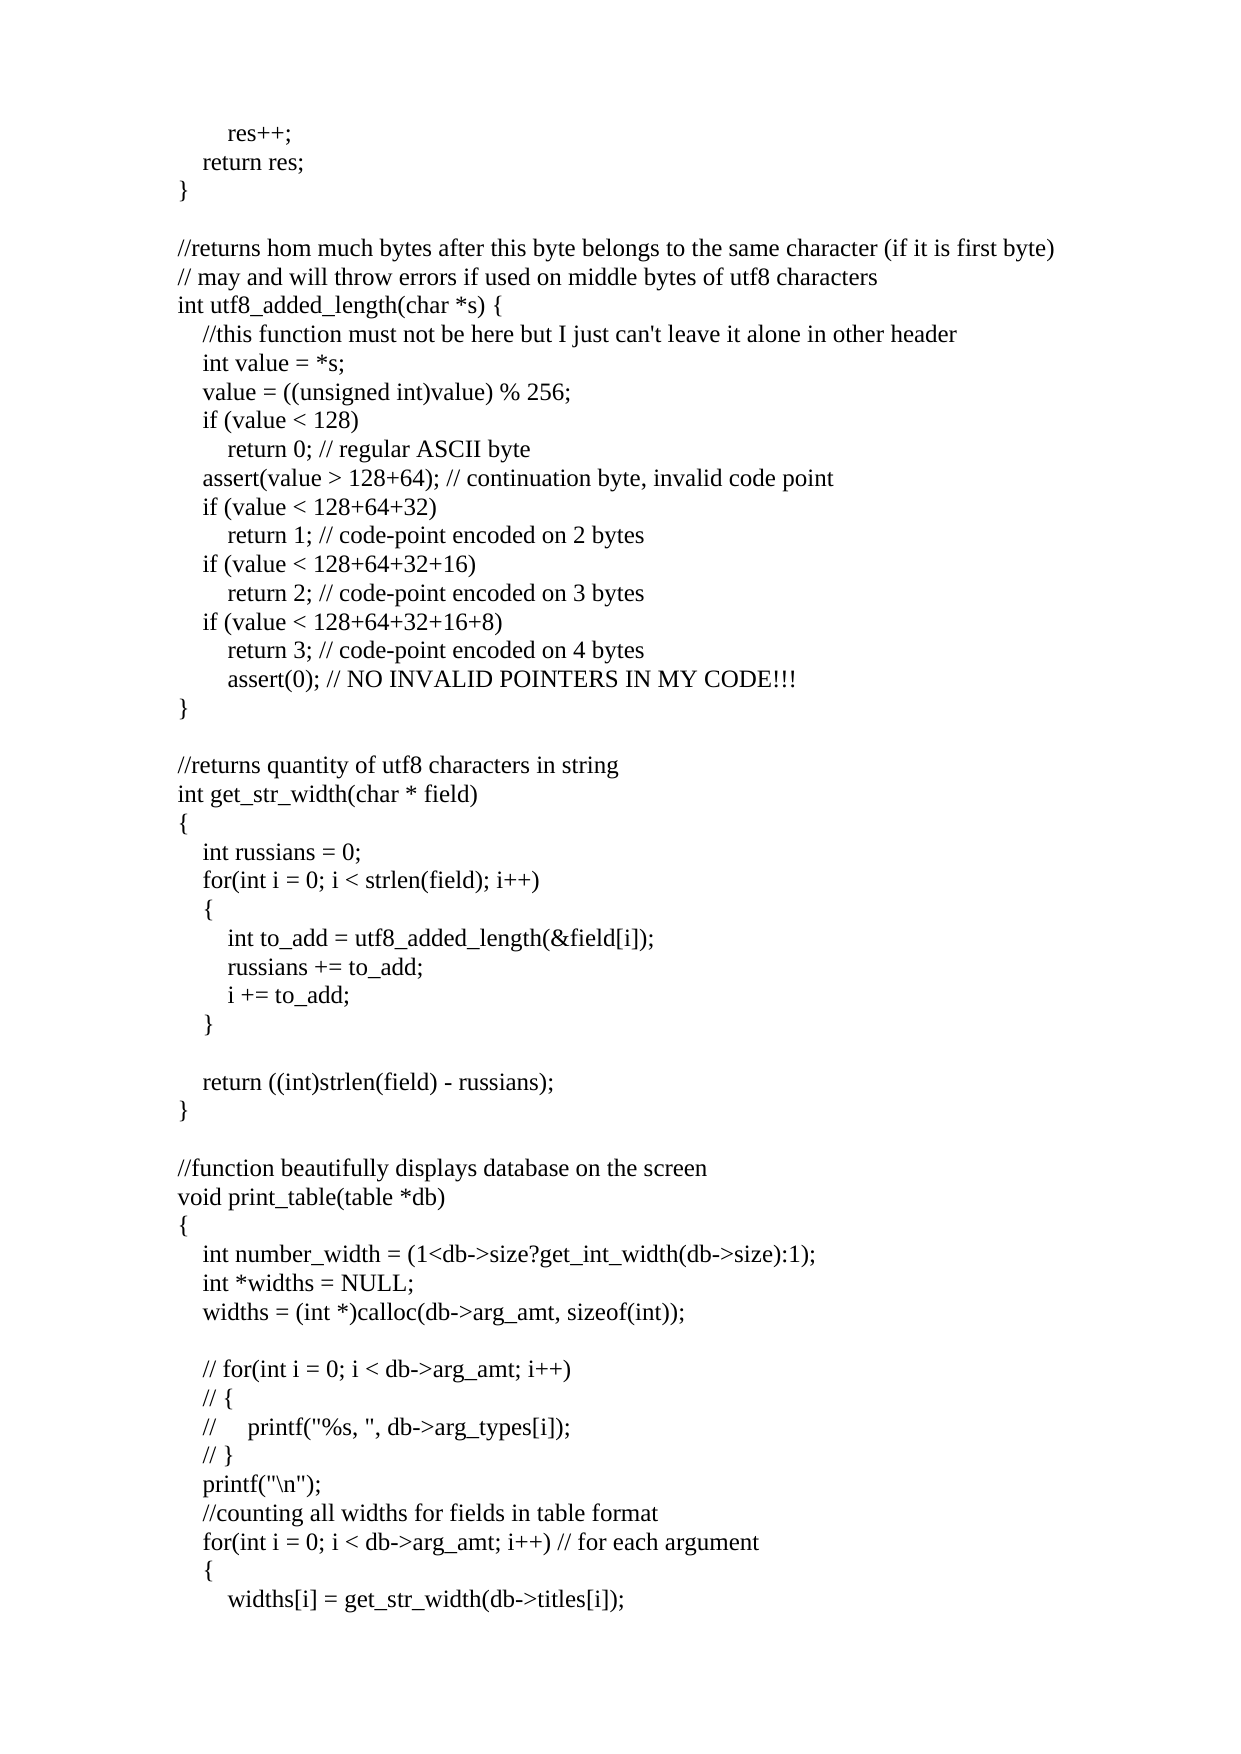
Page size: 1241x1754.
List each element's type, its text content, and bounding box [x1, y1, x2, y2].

text widths[i] = get_str_width(db->titles[i]); [177, 1584, 1152, 1613]
text int value = *s; [177, 348, 1152, 377]
text // for(int i = 0; i < db->arg_amt; i++) [177, 1354, 1152, 1383]
text } [177, 176, 1152, 204]
text if (value < 128+64+32+16+8) [177, 607, 1152, 636]
text if (value < 128+64+32) [177, 492, 1152, 521]
text // } [177, 1441, 1152, 1469]
text res++; [177, 118, 1152, 147]
text value = ((unsigned int)value) % 256; [177, 377, 1152, 406]
text // { [177, 1383, 1152, 1412]
text return 3; // code-point encoded on 4 bytes [177, 636, 1152, 664]
text return 1; // code-point encoded on 2 bytes [177, 521, 1152, 549]
text int get_str_width(char * field) [177, 779, 1152, 808]
text assert(0); // NO INVALID POINTERS IN MY CODE!!! [177, 664, 1152, 693]
text { [177, 1211, 1152, 1239]
text void print_table(table *db) [177, 1182, 1152, 1211]
text for(int i = 0; i < strlen(field); i++) [177, 866, 1152, 894]
text return 0; // regular ASCII byte [177, 434, 1152, 463]
text //function beautifully displays database on the screen [177, 1153, 1152, 1182]
text int *widths = NULL; [177, 1268, 1152, 1297]
text { [177, 808, 1152, 837]
text return ((int)strlen(field) - russians); [177, 1067, 1152, 1096]
text // may and will throw errors if used on middle bytes of utf8 characters [177, 262, 1152, 291]
text } [177, 1009, 1152, 1038]
text for(int i = 0; i < db->arg_amt; i++) // for each argument [177, 1527, 1152, 1556]
text if (value < 128) [177, 406, 1152, 434]
text { [177, 1556, 1152, 1584]
text } [177, 693, 1152, 722]
text int utf8_added_length(char *s) { [177, 291, 1152, 319]
text russians += to_add; [177, 952, 1152, 981]
text } [177, 1096, 1152, 1124]
text int to_add = utf8_added_length(&field[i]); [177, 923, 1152, 952]
text //this function must not be here but I just can't leave it alone in other header [177, 319, 1152, 348]
text printf("\n"); [177, 1469, 1152, 1498]
text int russians = 0; [177, 837, 1152, 866]
text i += to_add; [177, 981, 1152, 1009]
text // printf("%s, ", db->arg_types[i]); [177, 1412, 1152, 1441]
text assert(value > 128+64); // continuation byte, invalid code point [177, 463, 1152, 492]
text widths = (int *)calloc(db->arg_amt, sizeof(int)); [177, 1297, 1152, 1326]
text //returns quantity of utf8 characters in string [177, 751, 1152, 779]
text //returns hom much bytes after this byte belongs to the same character (if it is first byte) [177, 233, 1152, 262]
text if (value < 128+64+32+16) [177, 549, 1152, 578]
text int number_width = (1<db->size?get_int_width(db->size):1); [177, 1239, 1152, 1268]
text { [177, 894, 1152, 923]
text return res; [177, 147, 1152, 176]
text return 2; // code-point encoded on 3 bytes [177, 578, 1152, 607]
text //counting all widths for fields in table format [177, 1498, 1152, 1527]
